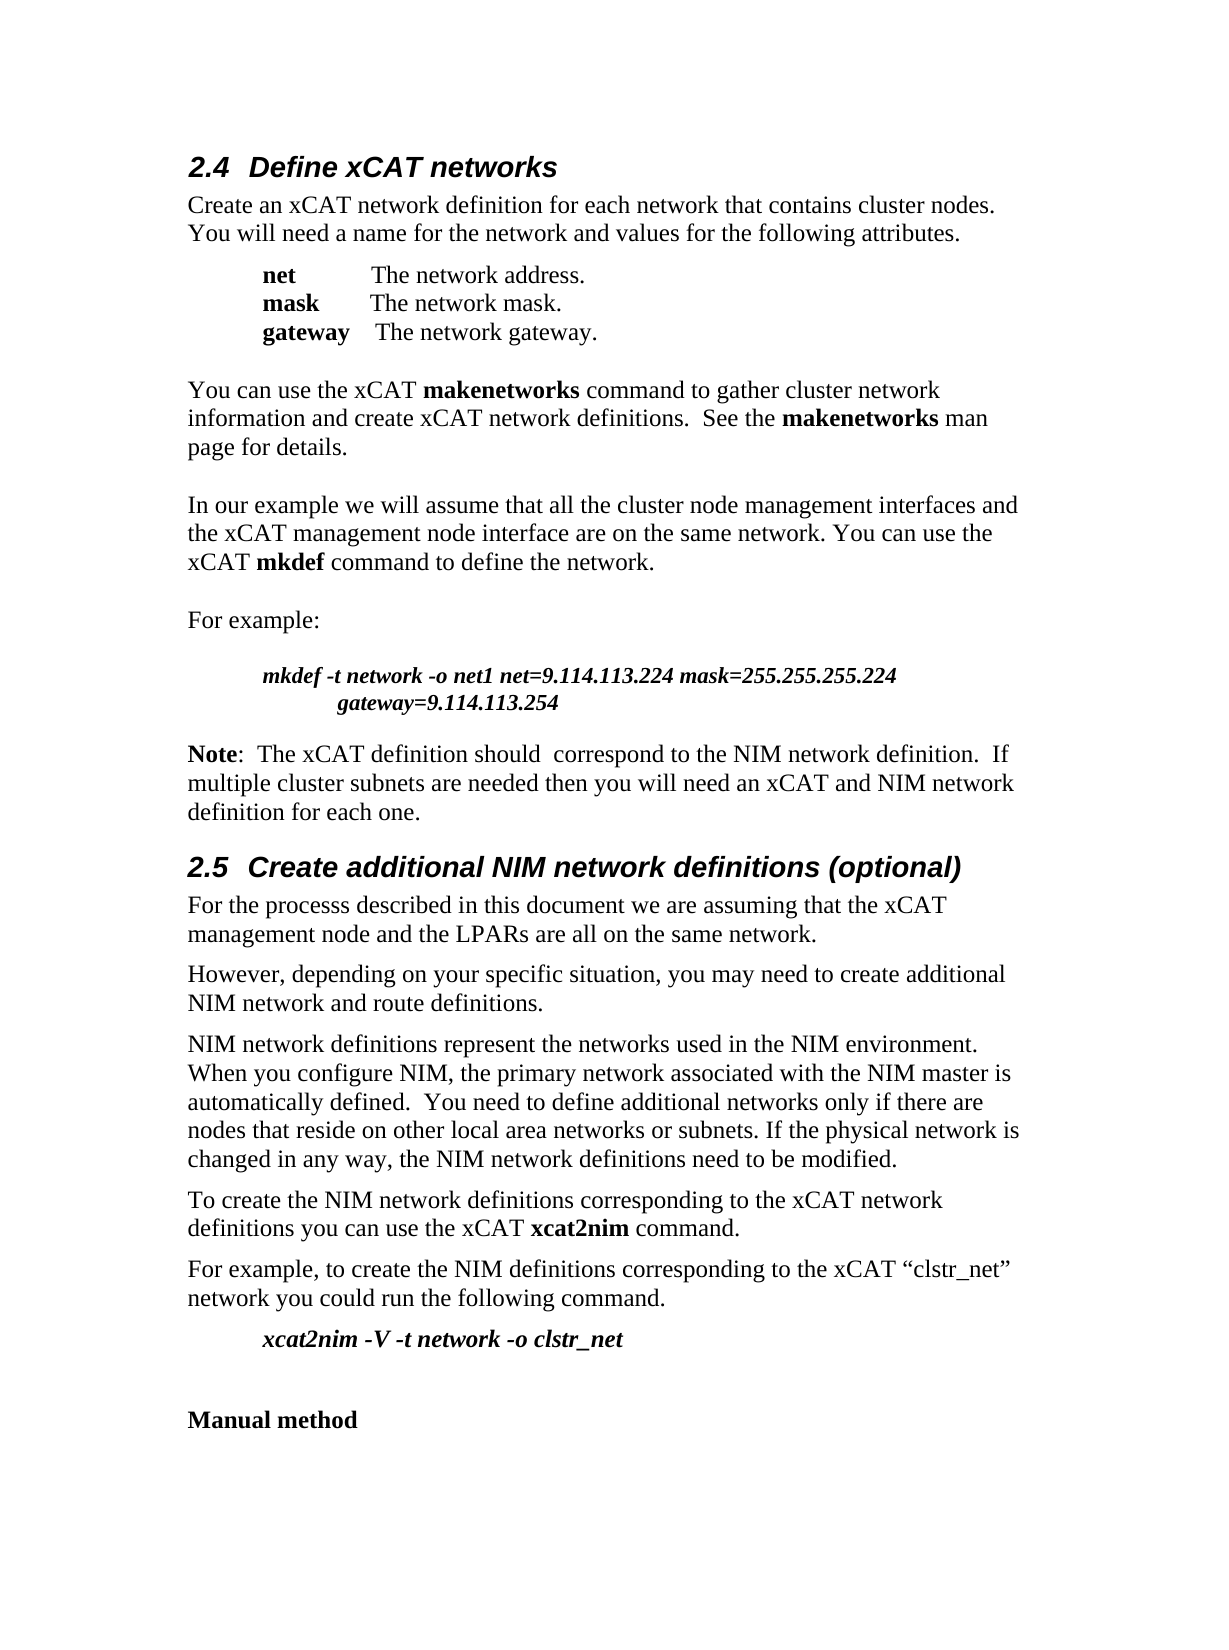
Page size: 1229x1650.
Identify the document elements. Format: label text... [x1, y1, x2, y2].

subtitle Create additional NIM network definitions (optional) [187, 850, 1041, 884]
text gateway The network gateway. [187, 317, 1041, 346]
text To create the NIM network definitions corresponding to the xCAT network definitions you can use the xCAT xcat2nim command. [187, 1185, 1041, 1242]
text mkdef -t network -o net1 net=9.114.113.224 mask=255.255.255.224 gateway=9.114.113.254 [187, 662, 1041, 715]
text Create an xCAT network definition for each network that contains cluster nodes. You will need a name for the network and values for the following attributes. [187, 190, 1041, 247]
text net The network address. [187, 260, 1041, 288]
text In our example we will assume that all the cluster node management interfaces and the xCAT management node interface are on the same network. You can use the xCAT mkdef command to define the network. [187, 490, 1041, 576]
text For example: [187, 605, 1041, 633]
text For example, to create the NIM definitions corresponding to the xCAT “clstr_net” network you could run the following command. [187, 1254, 1041, 1312]
text You can use the xCAT makenetworks command to gather cluster network information and create xCAT network definitions. See the makenetworks man page for details. [187, 375, 1041, 461]
text xcat2nim -V -t network -o clstr_net [187, 1324, 1041, 1352]
list Note: The xCAT definition should correspond to the NIM network definition. If multiple cluster subnets are needed then you will need an xCAT and NIM network definition for each one. [150, 739, 1041, 825]
text mask The network mask. [187, 288, 1041, 317]
text For the processs described in this document we are assuming that the xCAT management node and the LPARs are all on the same network. [187, 890, 1041, 948]
text NIM network definitions represent the networks used in the NIM environment. When you configure NIM, the primary network associated with the NIM master is automatically defined. You need to define additional networks only if there are nodes that reside on other local area networks or subnets. If the physical network is changed in any way, the NIM network definitions need to be modified. [187, 1029, 1041, 1173]
text However, depending on your specific situation, you may need to create additional NIM network and route definitions. [187, 959, 1041, 1017]
subtitle Define xCAT networks [189, 150, 1041, 183]
text Manual method [187, 1405, 1041, 1434]
